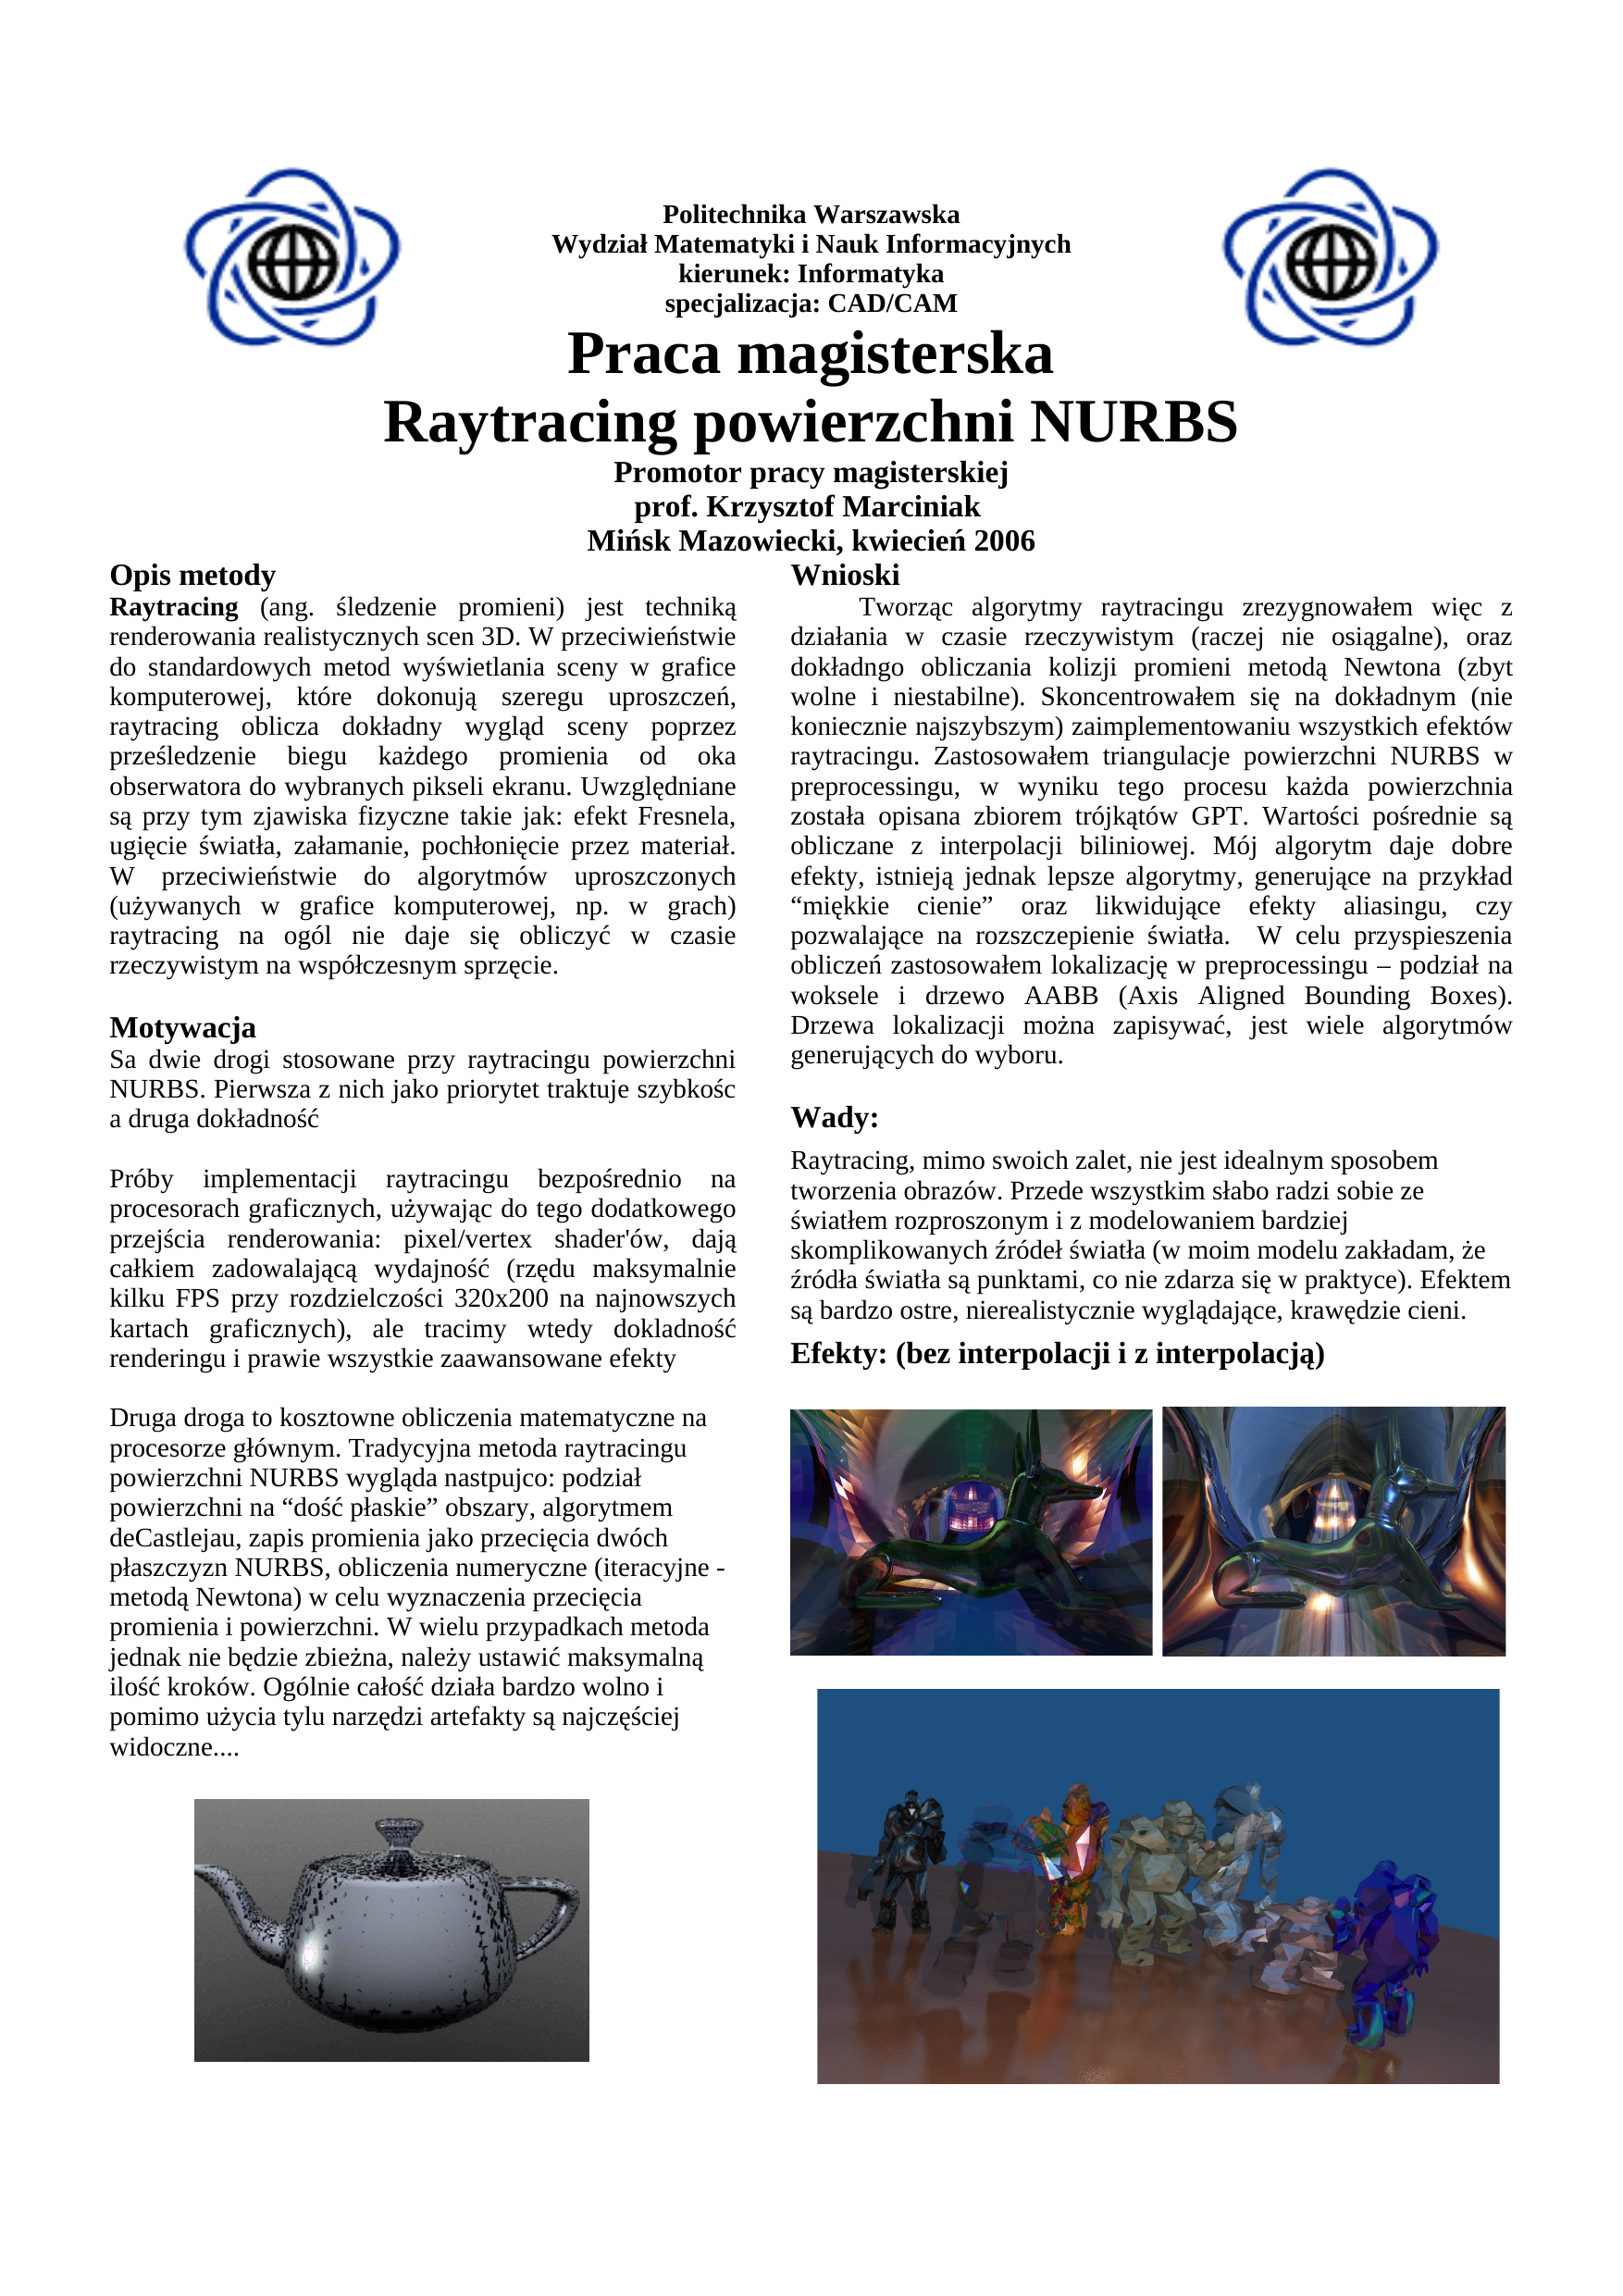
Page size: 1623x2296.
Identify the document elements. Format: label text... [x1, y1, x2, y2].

picture [817, 1689, 1500, 2084]
text prof. Krzysztof Marciniak [109, 490, 1514, 524]
table_header [109, 2062, 737, 2130]
text specjalizacja: CAD/CAM [424, 289, 1196, 318]
picture [1196, 144, 1461, 366]
text [109, 199, 156, 229]
picture [158, 144, 423, 366]
text [109, 289, 156, 318]
picture [790, 1409, 1153, 1656]
text [109, 258, 156, 289]
text [1462, 289, 1514, 318]
picture [194, 1799, 589, 2062]
text kierunek: Informatyka [424, 258, 1196, 289]
text Promotor pracy magisterskiej [109, 455, 1514, 490]
text Praca magisterska [109, 318, 1514, 387]
text Raytracing powierzchni NURBS [109, 387, 1514, 455]
text Mińsk Mazowiecki, kwiecień 2006 [109, 524, 1514, 557]
text [1462, 258, 1514, 289]
table_header Opis metody Raytracing (ang. śledzenie promieni) jest techniką renderowania realistycznych scen 3D. W przeciwieństwie do standardowych metod wyświetlania sceny w grafice komputerowej, które dokonują szeregu uproszczeń, raytracing oblicza dokładny wygląd sceny poprzez prześledzenie biegu każdego promienia od oka obserwatora do wybranych pikseli ekranu. Uwzględniane są przy tym zjawiska fizyczne takie jak: efekt Fresnela, ugięcie światła, załamanie, pochłonięcie przez materiał. W przeciwieństwie do algorytmów uproszczonych (używanych w grafice komputerowej, np. w grach) raytracing na ogól nie daje się obliczyć w czasie rzeczywistym na współczesnym sprzęcie. Motywacja Sa dwie drogi stosowane przy raytracingu powierzchni NURBS. Pierwsza z nich jako priorytet traktuje szybkośc a druga dokładność Próby implementacji raytracingu bezpośrednio na procesorach graficznych, używając do tego dodatkowego przejścia renderowania: pixel/vertex shader'ów, dają całkiem zadowalającą wydajność (rzędu maksymalnie kilku FPS przy rozdzielczości 320x200 na najnowszych kartach graficznych), ale tracimy wtedy dokladność renderingu i prawie wszystkie zaawansowane efekty Druga droga to kosztowne obliczenia matematyczne na procesorze głównym. Tradycyjna metoda raytracingu powierzchni NURBS wygląda nastpujco: podział powierzchni na “dość płaskie” obszary, algorytmem deCastlejau, zapis promienia jako przecięcia dwóch płaszczyzn NURBS, obliczenia numeryczne (iteracyjne - metodą Newtona) w celu wyznaczenia przecięcia promienia i powierzchni. W wielu przypadkach metoda jednak nie będzie zbieżna, należy ustawić maksymalną ilość kroków. Ogólnie całość działa bardzo wolno i pomimo użycia tylu narzędzi artefakty są najczęściej widoczne.... [109, 558, 737, 2061]
picture [1162, 1407, 1506, 1657]
text Wydział Matematyki i Nauk Informacyjnych [424, 229, 1196, 258]
table_header [737, 558, 790, 2130]
text [1462, 199, 1514, 229]
text [109, 229, 156, 258]
text [1462, 229, 1514, 258]
text Politechnika Warszawska [424, 199, 1196, 229]
table_header Wnioski Tworząc algorytmy raytracingu zrezygnowałem więc z działania w czasie rzeczywistym (raczej nie osiągalne), oraz dokładngo obliczania kolizji promieni metodą Newtona (zbyt wolne i niestabilne). Skoncentrowałem się na dokładnym (nie koniecznie najszybszym) zaimplementowaniu wszystkich efektów raytracingu. Zastosowałem triangulacje powierzchni NURBS w preprocessingu, w wyniku tego procesu każda powierzchnia została opisana zbiorem trójkątów GPT. Wartości pośrednie są obliczane z interpolacji biliniowej. Mój algorytm daje dobre efekty, istnieją jednak lepsze algorytmy, generujące na przykład “miękkie cienie” oraz likwidujące efekty aliasingu, czy pozwalające na rozszczepienie światła. W celu przyspieszenia obliczeń zastosowałem lokalizację w preprocessingu – podział na woksele i drzewo AABB (Axis Aligned Bounding Boxes). Drzewa lokalizacji można zapisywać, jest wiele algorytmów generujących do wyboru. Wady: Raytracing, mimo swoich zalet, nie jest idealnym sposobem tworzenia obrazów. Przede wszystkim słabo radzi sobie ze światłem rozproszonym i z modelowaniem bardziej skomplikowanych źródeł światła (w moim modelu zakładam, że źródła światła są punktami, co nie zdarza się w praktyce). Efektem są bardzo ostre, nierealistycznie wyglądające, krawędzie cieni. Efekty: (bez interpolacji i z interpolacją) [790, 558, 1514, 2130]
